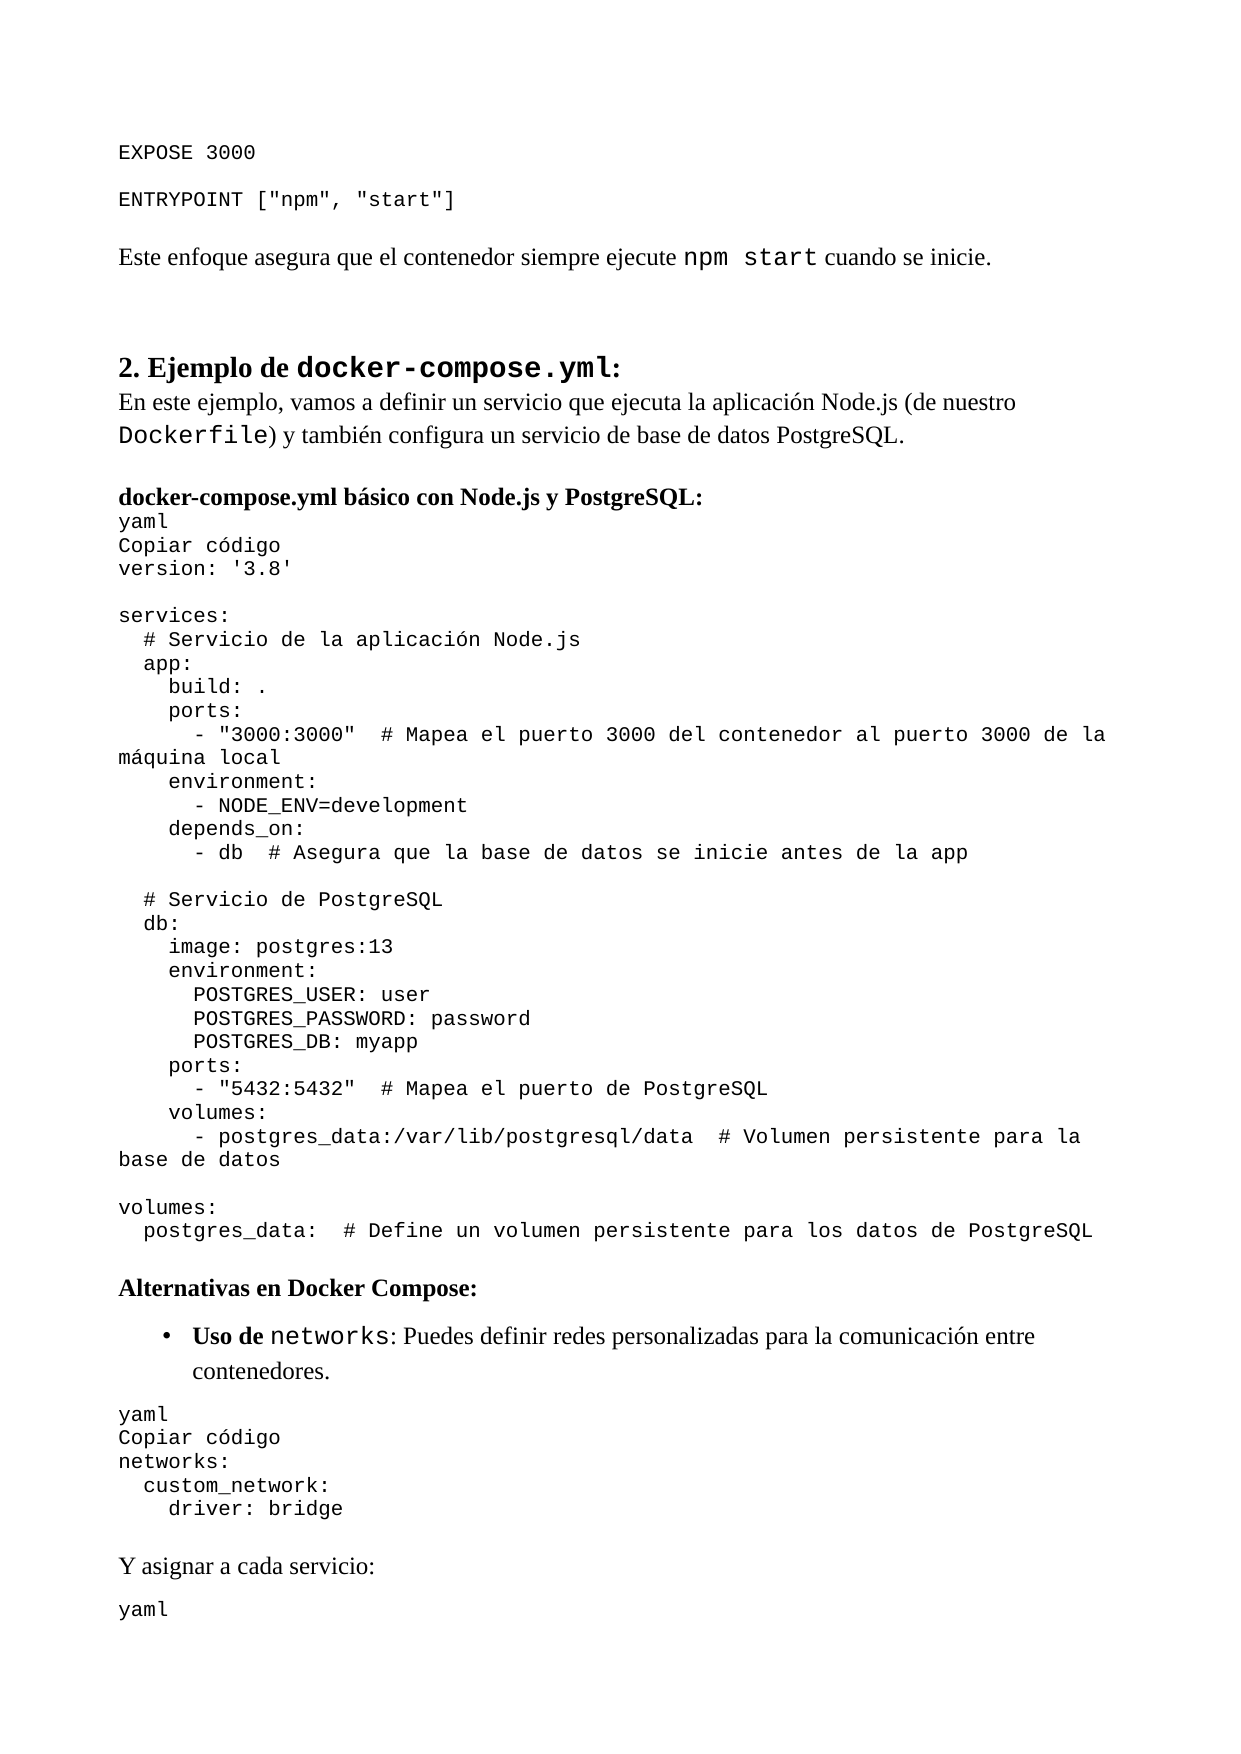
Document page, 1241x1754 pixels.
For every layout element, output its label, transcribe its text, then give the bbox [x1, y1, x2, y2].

text custom_network: [118, 1475, 1122, 1498]
text - db # Asegura que la base de datos se inicie antes de la app [118, 842, 1122, 866]
text ENTRYPOINT ["npm", "start"] [118, 189, 1122, 213]
text Alternativas en Docker Compose: [118, 1273, 1122, 1302]
text db: [118, 913, 1122, 937]
text volumes: [118, 1197, 1122, 1220]
list Uso de networks: Puedes definir redes personalizadas para la comunicación entre contenedores. [162, 1321, 1122, 1385]
text version: '3.8' [118, 558, 1122, 582]
text environment: [118, 771, 1122, 795]
text build: . [118, 676, 1122, 700]
text Copiar código [118, 534, 1122, 558]
text POSTGRES_DB: myapp [118, 1031, 1122, 1055]
text app: [118, 653, 1122, 676]
text POSTGRES_PASSWORD: password [118, 1007, 1122, 1031]
text POSTGRES_USER: user [118, 984, 1122, 1007]
subtitle docker-compose.yml básico con Node.js y PostgreSQL: [118, 482, 1122, 511]
text yaml [118, 1599, 1122, 1623]
text - postgres_data:/var/lib/postgresql/data # Volumen persistente para la base de datos [118, 1126, 1122, 1173]
text EXPOSE 3000 [118, 142, 1122, 165]
subtitle 2. Ejemplo de docker-compose.yml: [118, 351, 1122, 387]
text services: [118, 606, 1122, 629]
text environment: [118, 960, 1122, 984]
text - "5432:5432" # Mapea el puerto de PostgreSQL [118, 1078, 1122, 1102]
text ports: [118, 1055, 1122, 1078]
text # Servicio de PostgreSQL [118, 889, 1122, 913]
text yaml [118, 1404, 1122, 1427]
text driver: bridge [118, 1498, 1122, 1522]
text Y asignar a cada servicio: [118, 1551, 1122, 1580]
text ports: [118, 700, 1122, 724]
text volumes: [118, 1102, 1122, 1126]
text - NODE_ENV=development [118, 795, 1122, 818]
text networks: [118, 1451, 1122, 1475]
text image: postgres:13 [118, 937, 1122, 960]
text Copiar código [118, 1427, 1122, 1451]
text postgres_data: # Define un volumen persistente para los datos de PostgreSQL [118, 1220, 1122, 1244]
text depends_on: [118, 818, 1122, 842]
text yaml [118, 511, 1122, 534]
text En este ejemplo, vamos a definir un servicio que ejecuta la aplicación Node.js (de nuestro Dockerfile) y también configura un servicio de base de datos PostgreSQL. [118, 387, 1122, 451]
text - "3000:3000" # Mapea el puerto 3000 del contenedor al puerto 3000 de la máquina local [118, 724, 1122, 771]
text # Servicio de la aplicación Node.js [118, 629, 1122, 653]
text Este enfoque asegura que el contenedor siempre ejecute npm start cuando se inicie. [118, 242, 1122, 273]
